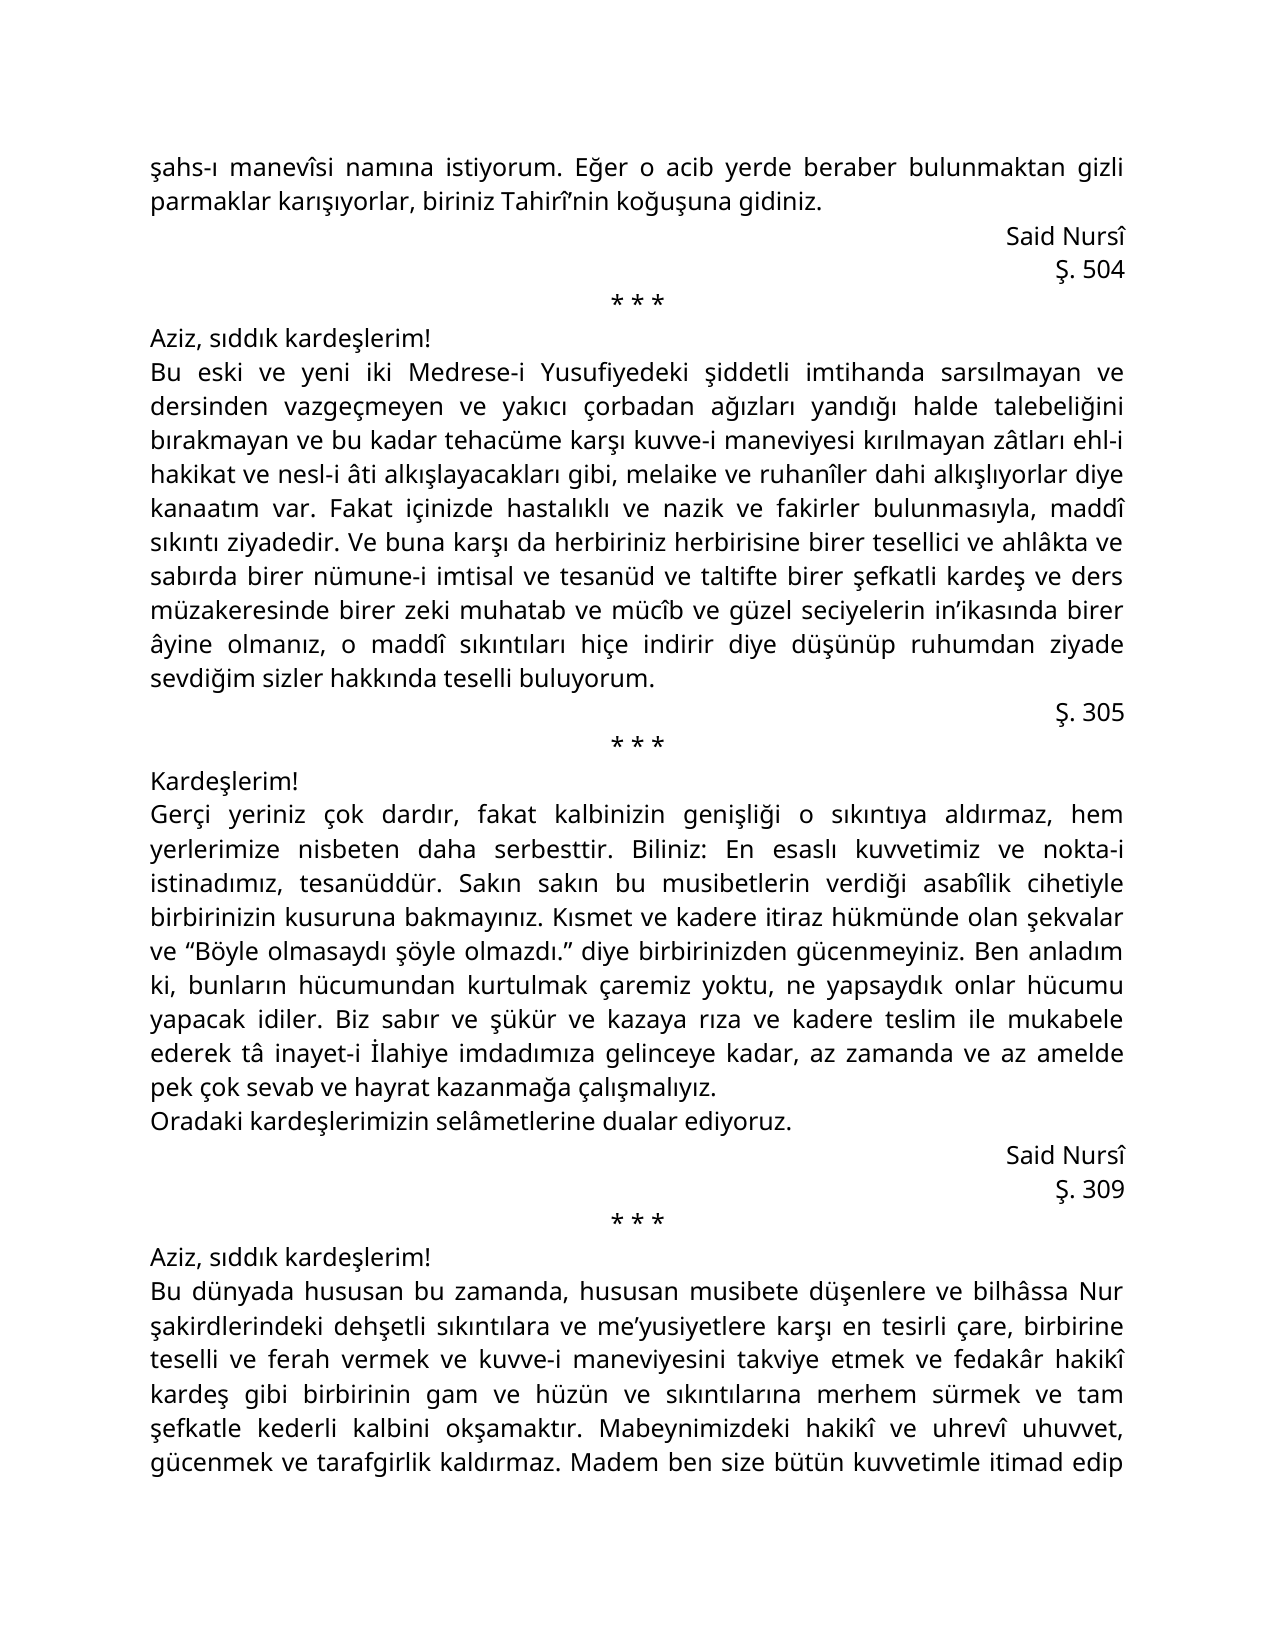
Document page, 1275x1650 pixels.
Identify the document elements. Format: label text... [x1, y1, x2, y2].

text Aziz, sıddık kardeşlerim! [150, 1240, 1125, 1274]
text Oradaki kardeşlerimizin selâmetlerine dualar ediyoruz. [150, 1104, 1125, 1138]
text Bu dünyada hususan bu zamanda, hususan musibete düşenlere ve bilhâssa Nur şakirdlerindeki dehşetli sıkıntılara ve me’yusiyetlere karşı en tesirli çare, birbirine teselli ve ferah vermek ve kuvve-i maneviyesini takviye etmek ve fedakâr hakikî kardeş gibi birbirinin gam ve hüzün ve sıkıntılarına merhem sürmek ve tam şefkatle kederli kalbini okşamaktır. Mabeynimizdeki hakikî ve uhrevî uhuvvet, gücenmek ve tarafgirlik kaldırmaz. Madem ben size bütün kuvvetimle itimad edip [150, 1274, 1125, 1478]
text Kardeşlerim! [150, 763, 1125, 797]
text * * * [150, 286, 1125, 320]
text Gerçi yeriniz çok dardır, fakat kalbinizin genişliği o sıkıntıya aldırmaz, hem yerlerimize nisbeten daha serbesttir. Biliniz: En esaslı kuvvetimiz ve nokta-i istinadımız, tesanüddür. Sakın sakın bu musibetlerin verdiği asabîlik cihetiyle birbirinizin kusuruna bakmayınız. Kısmet ve kadere itiraz hükmünde olan şekvalar ve “Böyle olmasaydı şöyle olmazdı.” diye birbirinizden gücenmeyiniz. Ben anladım ki, bunların hücumundan kurtulmak çaremiz yoktu, ne yapsaydık onlar hücumu yapacak idiler. Biz sabır ve şükür ve kazaya rıza ve kadere teslim ile mukabele ederek tâ inayet-i İlahiye imdadımıza gelinceye kadar, az zamanda ve az amelde pek çok sevab ve hayrat kazanmağa çalışmalıyız. [150, 797, 1125, 1104]
text Ş. 504 [150, 252, 1125, 286]
text Aziz, sıddık kardeşlerim! [150, 320, 1125, 354]
text Ş. 305 [150, 695, 1125, 729]
text şahs-ı manevîsi namına istiyorum. Eğer o acib yerde beraber bulunmaktan gizli parmaklar karışıyorlar, biriniz Tahirî’nin koğuşuna gidiniz. [150, 150, 1125, 218]
text Bu eski ve yeni iki Medrese-i Yusufiyedeki şiddetli imtihanda sarsılmayan ve dersinden vazgeçmeyen ve yakıcı çorbadan ağızları yandığı halde talebeliğini bırakmayan ve bu kadar tehacüme karşı kuvve-i maneviyesi kırılmayan zâtları ehl-i hakikat ve nesl-i âti alkışlayacakları gibi, melaike ve ruhanîler dahi alkışlıyorlar diye kanaatım var. Fakat içinizde hastalıklı ve nazik ve fakirler bulunmasıyla, maddî sıkıntı ziyadedir. Ve buna karşı da herbiriniz herbirisine birer tesellici ve ahlâkta ve sabırda birer nümune-i imtisal ve tesanüd ve taltifte birer şefkatli kardeş ve ders müzakeresinde birer zeki muhatab ve mücîb ve güzel seciyelerin in’ikasında birer âyine olmanız, o maddî sıkıntıları hiçe indirir diye düşünüp ruhumdan ziyade sevdiğim sizler hakkında teselli buluyorum. [150, 354, 1125, 695]
text Said Nursî [150, 218, 1125, 252]
text * * * [150, 1206, 1125, 1240]
text Said Nursî [150, 1138, 1125, 1172]
text * * * [150, 729, 1125, 763]
text Ş. 309 [150, 1172, 1125, 1206]
